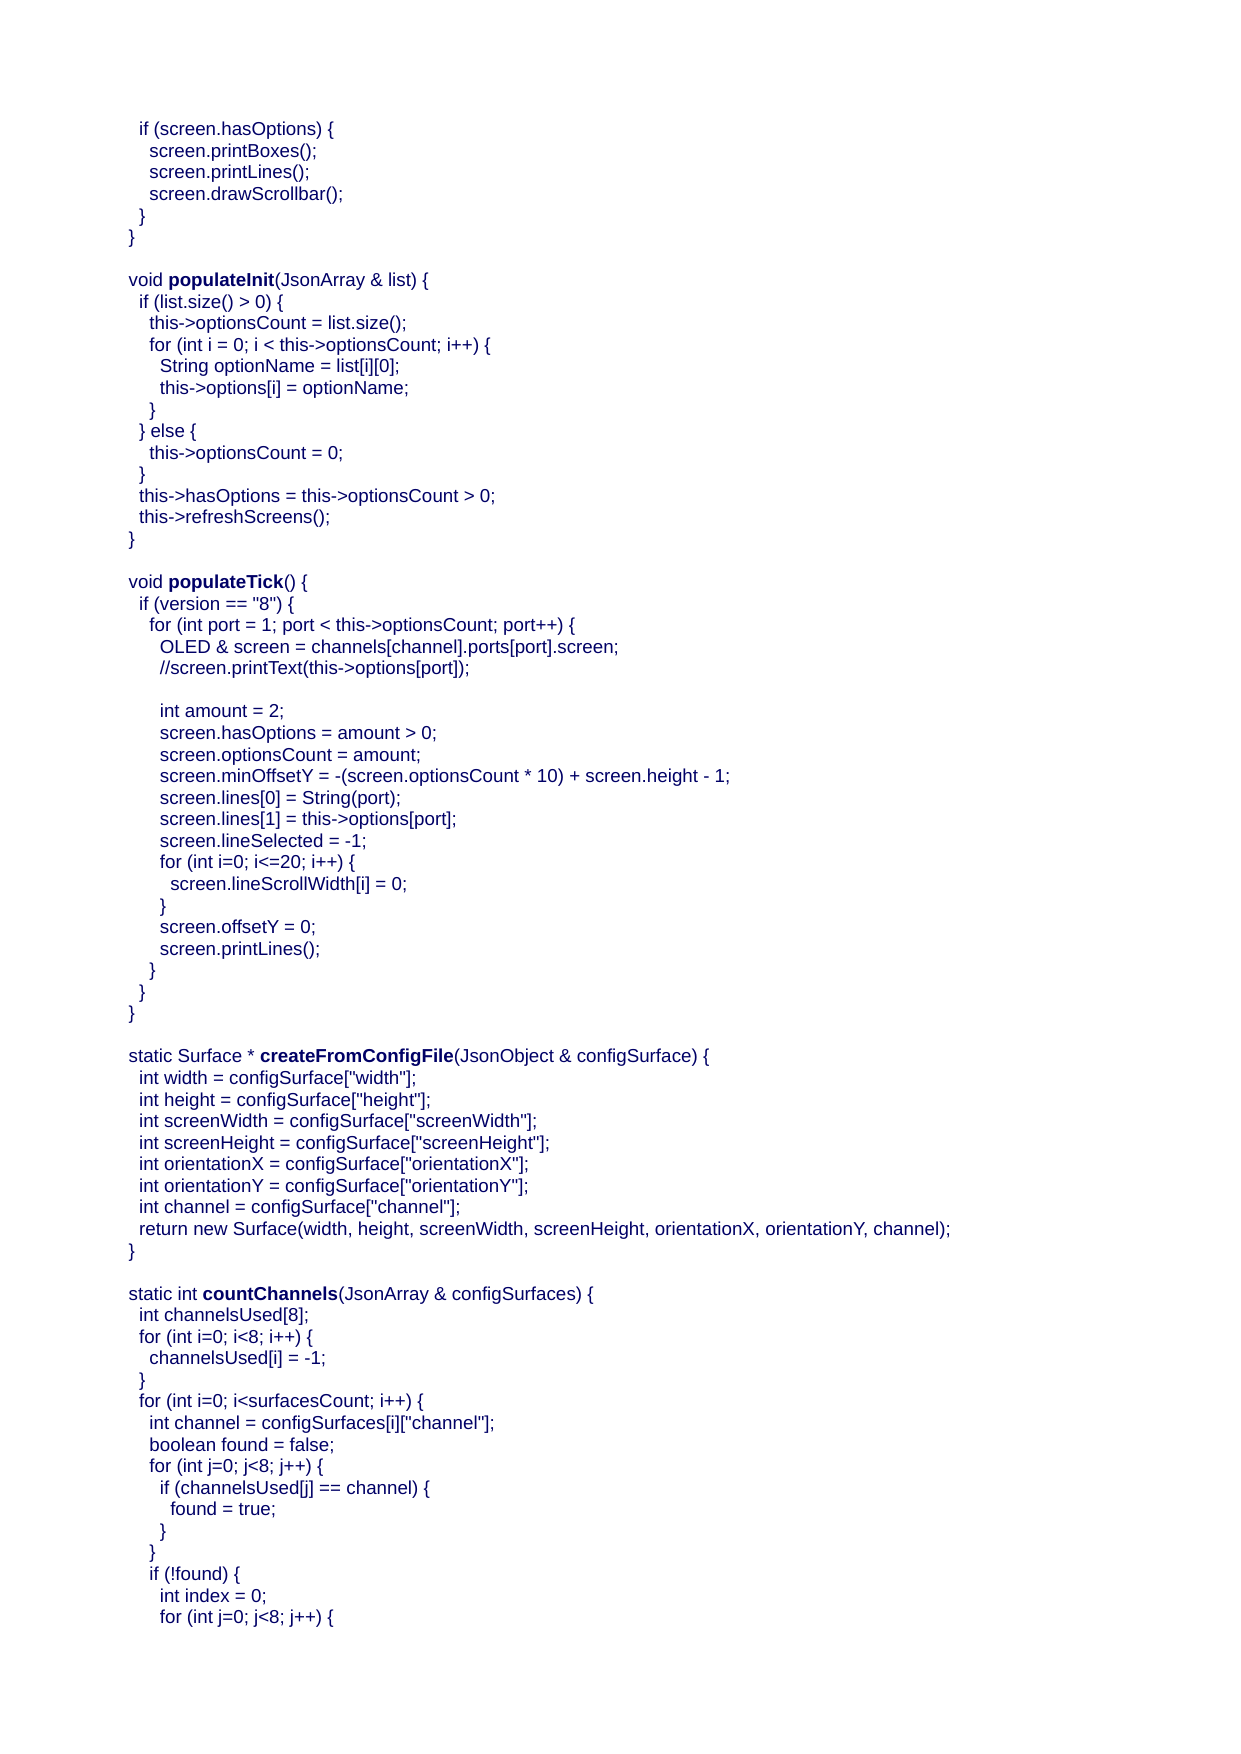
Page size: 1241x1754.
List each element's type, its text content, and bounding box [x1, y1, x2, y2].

text return new Surface(width, height, screenWidth, screenHeight, orientationX, orientationY, channel); [118, 1218, 1122, 1239]
text screen.printLines(); [118, 937, 1122, 959]
text int screenWidth = configSurface["screenWidth"]; [118, 1110, 1122, 1132]
text } [118, 528, 1122, 549]
text for (int i = 0; i < this->optionsCount; i++) { [118, 334, 1122, 355]
text for (int i=0; i<=20; i++) { [118, 851, 1122, 873]
text } [118, 1239, 1122, 1261]
text if (version == "8") { [118, 592, 1122, 614]
text screen.optionsCount = amount; [118, 743, 1122, 765]
text int amount = 2; [118, 700, 1122, 722]
text } [118, 981, 1122, 1002]
text int width = configSurface["width"]; [118, 1067, 1122, 1088]
text OLED & screen = channels[channel].ports[port].screen; [118, 636, 1122, 657]
text int height = configSurface["height"]; [118, 1088, 1122, 1110]
text } [118, 1002, 1122, 1024]
text boolean found = false; [118, 1433, 1122, 1455]
text static Surface * createFromConfigFile(JsonObject & configSurface) { [118, 1045, 1122, 1067]
text screen.offsetY = 0; [118, 916, 1122, 937]
text screen.minOffsetY = -(screen.optionsCount * 10) + screen.height - 1; [118, 765, 1122, 787]
text screen.lines[1] = this->options[port]; [118, 808, 1122, 830]
text } [118, 1520, 1122, 1541]
text screen.printBoxes(); [118, 140, 1122, 161]
text int channelsUsed[8]; [118, 1304, 1122, 1326]
text found = true; [118, 1498, 1122, 1520]
text screen.lineScrollWidth[i] = 0; [118, 873, 1122, 894]
text //screen.printText(this->options[port]); [118, 657, 1122, 679]
text } else { [118, 420, 1122, 442]
text screen.drawScrollbar(); [118, 183, 1122, 204]
text int screenHeight = configSurface["screenHeight"]; [118, 1132, 1122, 1153]
text if (list.size() > 0) { [118, 291, 1122, 312]
text static int countChannels(JsonArray & configSurfaces) { [118, 1282, 1122, 1304]
text channelsUsed[i] = -1; [118, 1347, 1122, 1369]
text int index = 0; [118, 1584, 1122, 1606]
text int orientationX = configSurface["orientationX"]; [118, 1153, 1122, 1175]
text this->hasOptions = this->optionsCount > 0; [118, 485, 1122, 506]
text this->options[i] = optionName; [118, 377, 1122, 398]
text } [118, 463, 1122, 485]
text } [118, 1541, 1122, 1563]
text if (screen.hasOptions) { [118, 118, 1122, 140]
text if (channelsUsed[j] == channel) { [118, 1477, 1122, 1498]
text this->refreshScreens(); [118, 506, 1122, 528]
text } [118, 204, 1122, 226]
text for (int j=0; j<8; j++) { [118, 1606, 1122, 1627]
text } [118, 398, 1122, 420]
text for (int i=0; i<surfacesCount; i++) { [118, 1390, 1122, 1412]
text this->optionsCount = 0; [118, 442, 1122, 463]
text this->optionsCount = list.size(); [118, 312, 1122, 334]
text } [118, 959, 1122, 981]
text int channel = configSurface["channel"]; [118, 1196, 1122, 1218]
text } [118, 894, 1122, 916]
text for (int j=0; j<8; j++) { [118, 1455, 1122, 1477]
text screen.hasOptions = amount > 0; [118, 722, 1122, 743]
text for (int i=0; i<8; i++) { [118, 1326, 1122, 1347]
text int orientationY = configSurface["orientationY"]; [118, 1175, 1122, 1196]
text if (!found) { [118, 1563, 1122, 1584]
text } [118, 1369, 1122, 1390]
text for (int port = 1; port < this->optionsCount; port++) { [118, 614, 1122, 636]
text } [118, 226, 1122, 247]
text screen.lineSelected = -1; [118, 830, 1122, 851]
text screen.lines[0] = String(port); [118, 787, 1122, 808]
text String optionName = list[i][0]; [118, 355, 1122, 377]
text screen.printLines(); [118, 161, 1122, 183]
text void populateInit(JsonArray & list) { [118, 269, 1122, 291]
text void populateTick() { [118, 571, 1122, 592]
text int channel = configSurfaces[i]["channel"]; [118, 1412, 1122, 1433]
